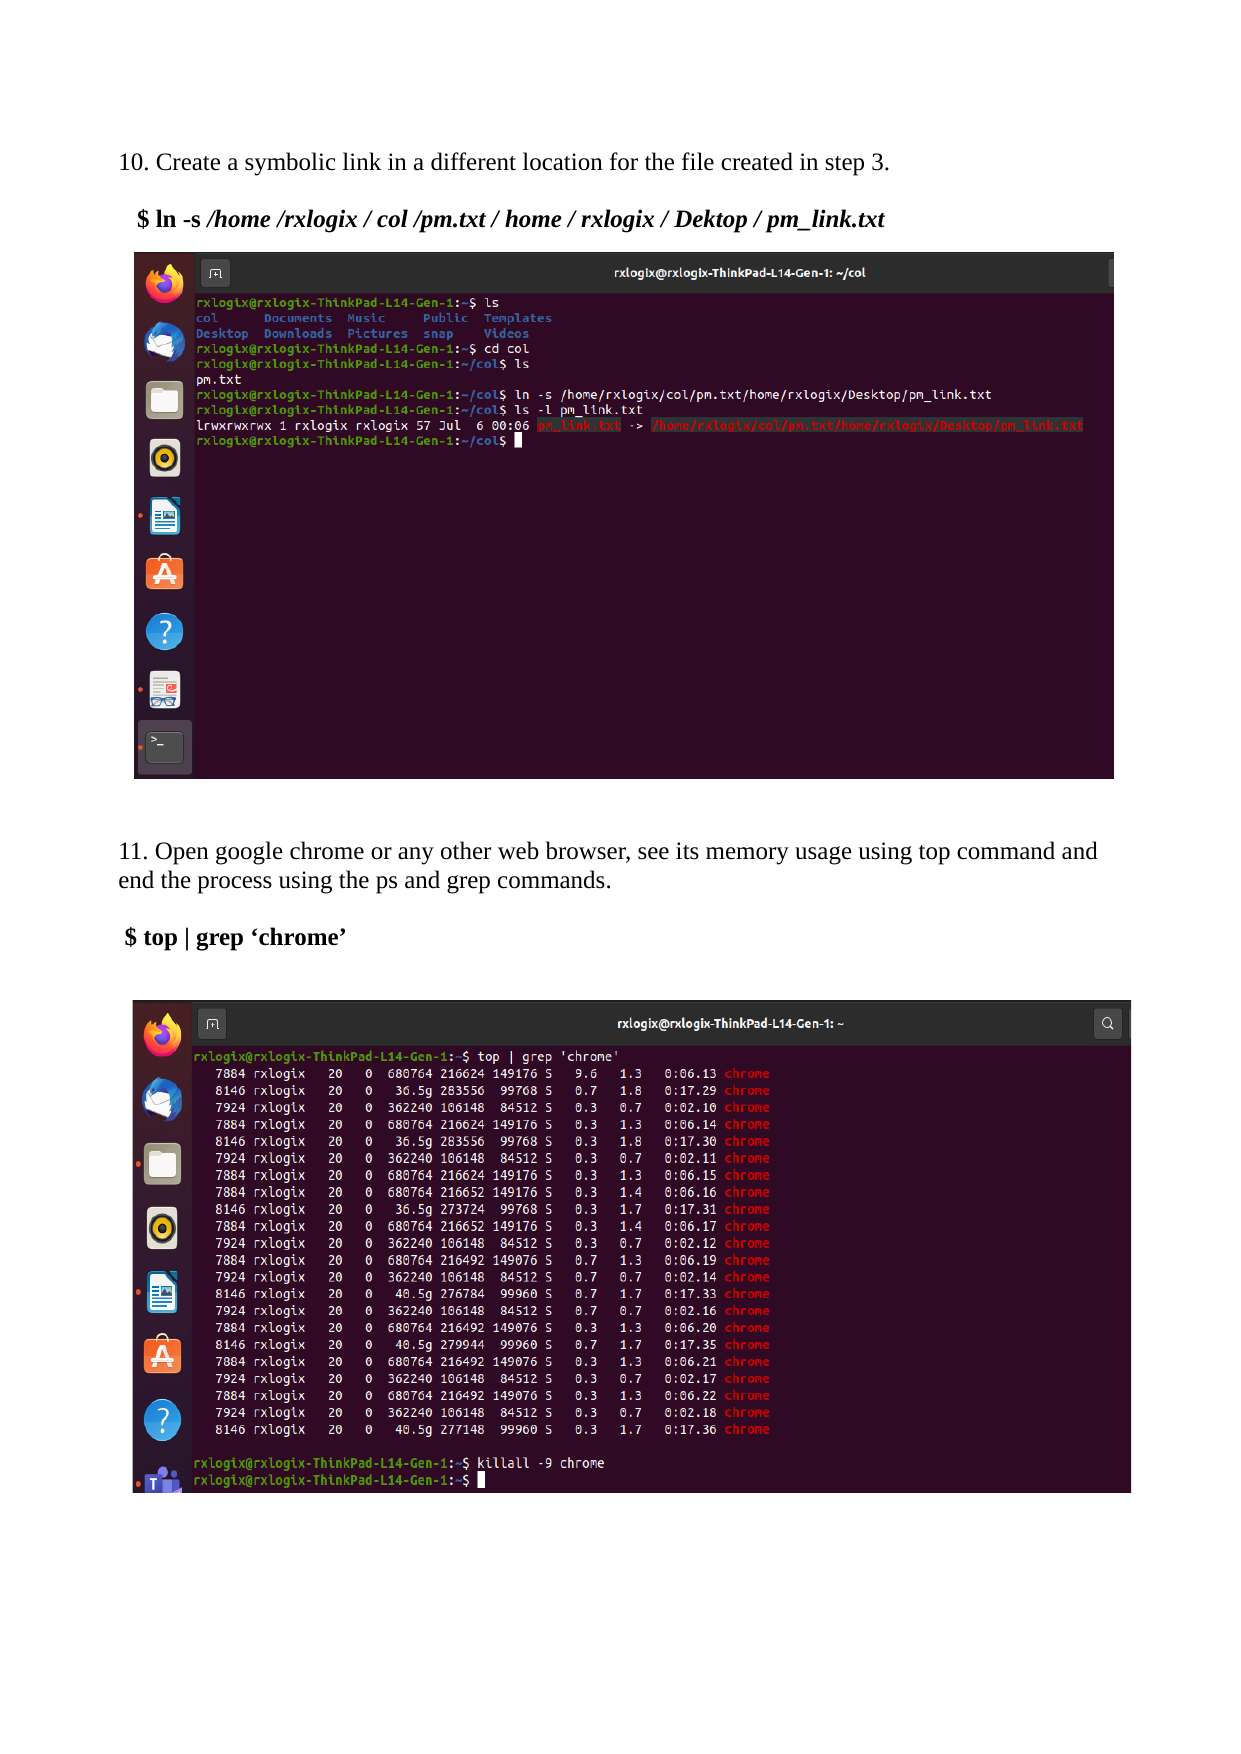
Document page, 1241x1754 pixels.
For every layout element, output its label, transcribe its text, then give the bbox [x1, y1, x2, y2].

picture [134, 252, 1114, 779]
text $ top | grep ‘chrome’ [118, 922, 1122, 951]
text $ ln -s /home /rxlogix / col /pm.txt / home / rxlogix / Dektop / pm_link.txt [118, 204, 1122, 233]
text 10. Create a symbolic link in a different location for the file created in step 3. [118, 147, 1122, 176]
text 11. Open google chrome or any other web browser, see its memory usage using top command and end the process using the ps and grep commands. [118, 836, 1122, 894]
picture [132, 1000, 1132, 1493]
